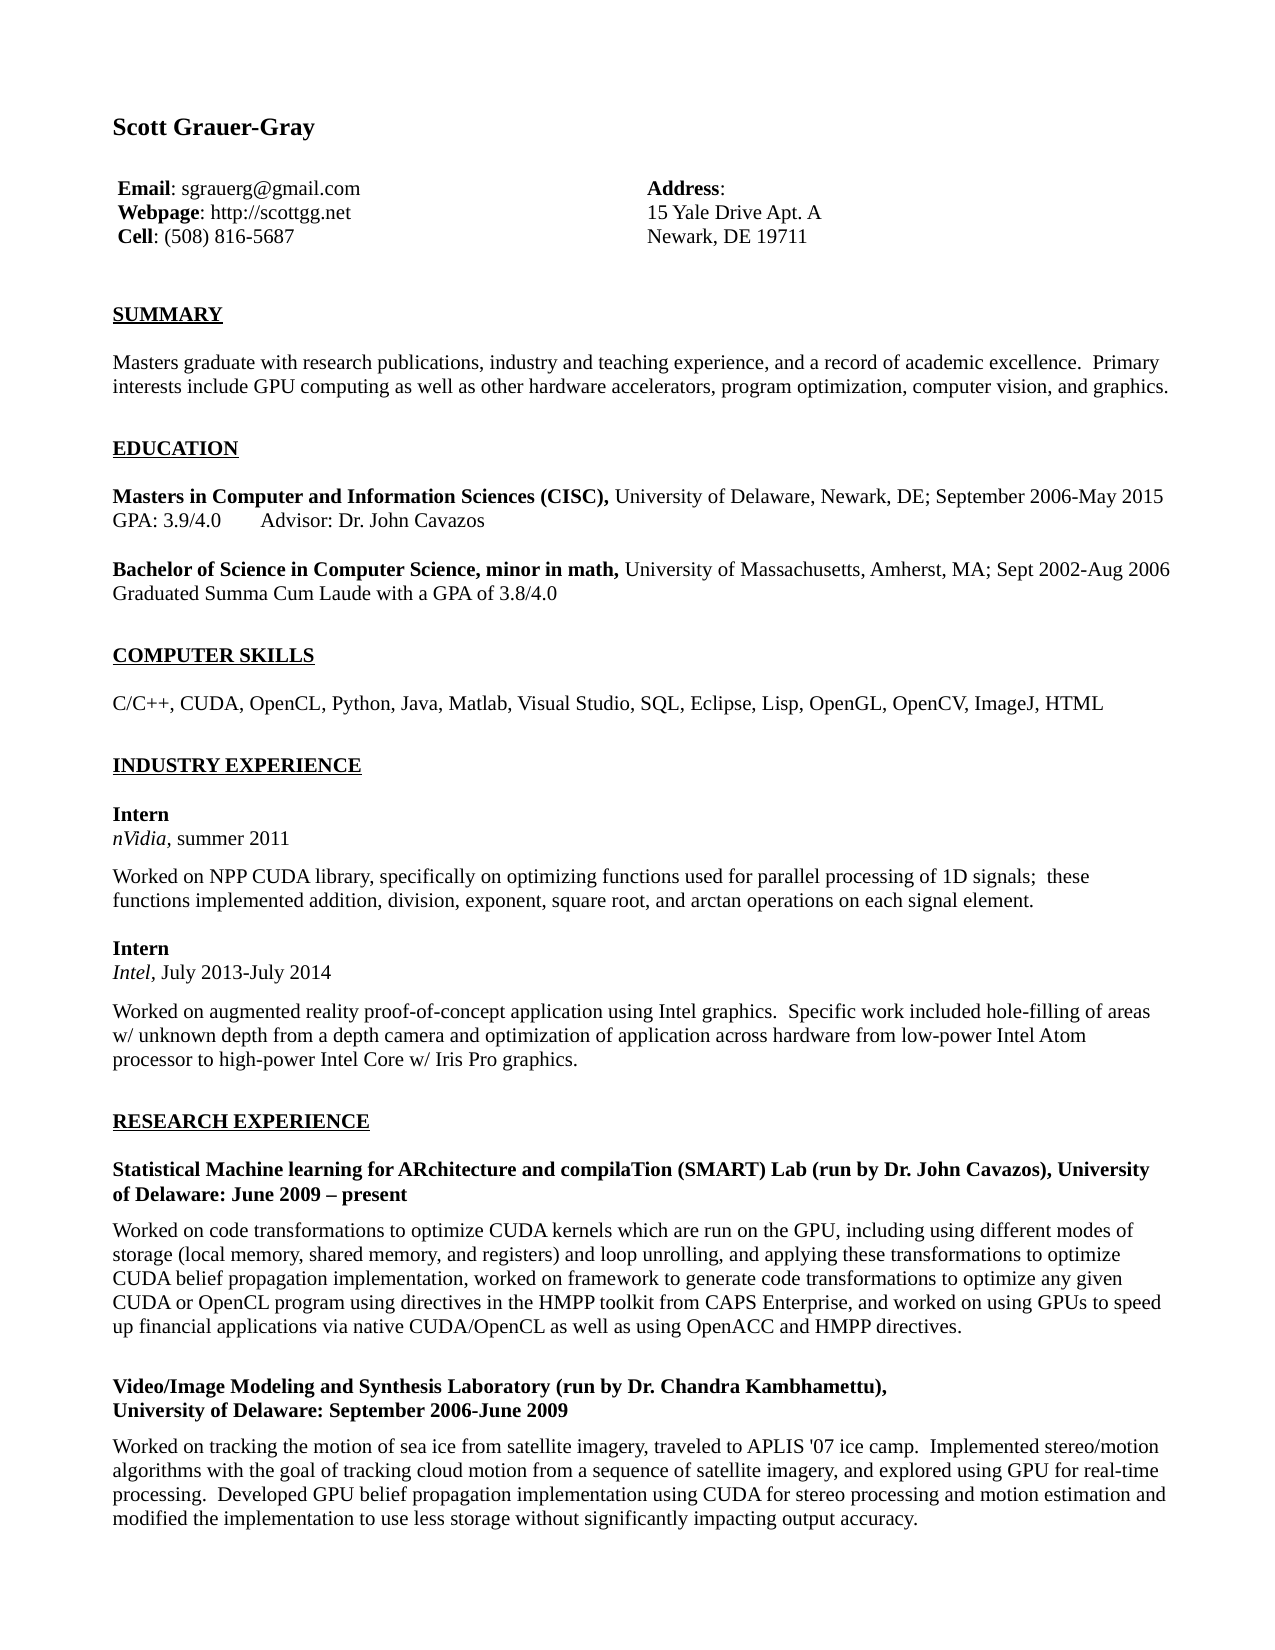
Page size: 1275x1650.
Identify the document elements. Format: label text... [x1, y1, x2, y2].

text Scott Grauer-Gray [112, 112, 1172, 141]
text INDUSTRY EXPERIENCE [112, 753, 1172, 777]
text Worked on augmented reality proof-of-concept application using Intel graphics. Specific work included hole-filling of areas w/ unknown depth from a depth camera and optimization of application across hardware from low-power Intel Atom processor to high-power Intel Core w/ Iris Pro graphics. [112, 999, 1172, 1071]
text RESEARCH EXPERIENCE [112, 1109, 1172, 1133]
text COMPUTER SKILLS [112, 643, 1172, 667]
text SUMMARY [112, 302, 1172, 326]
text Worked on tracking the motion of sea ice from satellite imagery, traveled to APLIS '07 ice camp. Implemented stereo/motion algorithms with the goal of tracking cloud motion from a sequence of satellite imagery, and explored using GPU for real-time processing. Developed GPU belief propagation implementation using CUDA for stereo processing and motion estimation and modified the implementation to use less storage without significantly impacting output accuracy. [112, 1434, 1172, 1530]
text GPA: 3.9/4.0 Advisor: Dr. John Cavazos [112, 508, 1172, 532]
text Masters in Computer and Information Sciences (CISC), University of Delaware, Newark, DE; September 2006-May 2015 [112, 484, 1172, 508]
text Graduated Summa Cum Laude with a GPA of 3.8/4.0 [112, 581, 1172, 604]
text nVidia, summer 2011 [112, 826, 1172, 850]
text Masters graduate with research publications, industry and teaching experience, and a record of academic excellence. Primary interests include GPU computing as well as other hardware accelerators, program optimization, computer vision, and graphics. [112, 350, 1172, 398]
text Intern [112, 802, 1172, 826]
text Intel, July 2013-July 2014 [112, 960, 1172, 984]
table_header Email: sgrauerg@gmail.com Webpage: http://scottgg.net Cell: (508) 816-5687 [111, 170, 641, 254]
text Worked on code transformations to optimize CUDA kernels which are run on the GPU, including using different modes of storage (local memory, shared memory, and registers) and loop unrolling, and applying these transformations to optimize CUDA belief propagation implementation, worked on framework to generate code transformations to optimize any given CUDA or OpenCL program using directives in the HMPP toolkit from CAPS Enterprise, and worked on using GPUs to speed up financial applications via native CUDA/OpenCL as well as using OpenACC and HMPP directives. [112, 1217, 1172, 1338]
text Video/Image Modeling and Synthesis Laboratory (run by Dr. Chandra Kambhamettu), [112, 1374, 1172, 1398]
text University of Delaware: September 2006-June 2009 [112, 1398, 1172, 1422]
text C/C++, CUDA, OpenCL, Python, Java, Matlab, Visual Studio, SQL, Eclipse, Lisp, OpenGL, OpenCV, ImageJ, HTML [112, 691, 1172, 715]
text Statistical Machine learning for ARchitecture and compilaTion (SMART) Lab (run by Dr. John Cavazos), University of Delaware: June 2009 – present [112, 1157, 1172, 1206]
text Intern [112, 936, 1172, 960]
text Bachelor of Science in Computer Science, minor in math, University of Massachusetts, Amherst, MA; Sept 2002-Aug 2006 [112, 556, 1172, 581]
text EDUCATION [112, 436, 1172, 460]
table_header Address: 15 Yale Drive Apt. A Newark, DE 19711 [641, 170, 1171, 254]
text Worked on NPP CUDA library, specifically on optimizing functions used for parallel processing of 1D signals; these functions implemented addition, division, exponent, square root, and arctan operations on each signal element. [112, 864, 1172, 912]
